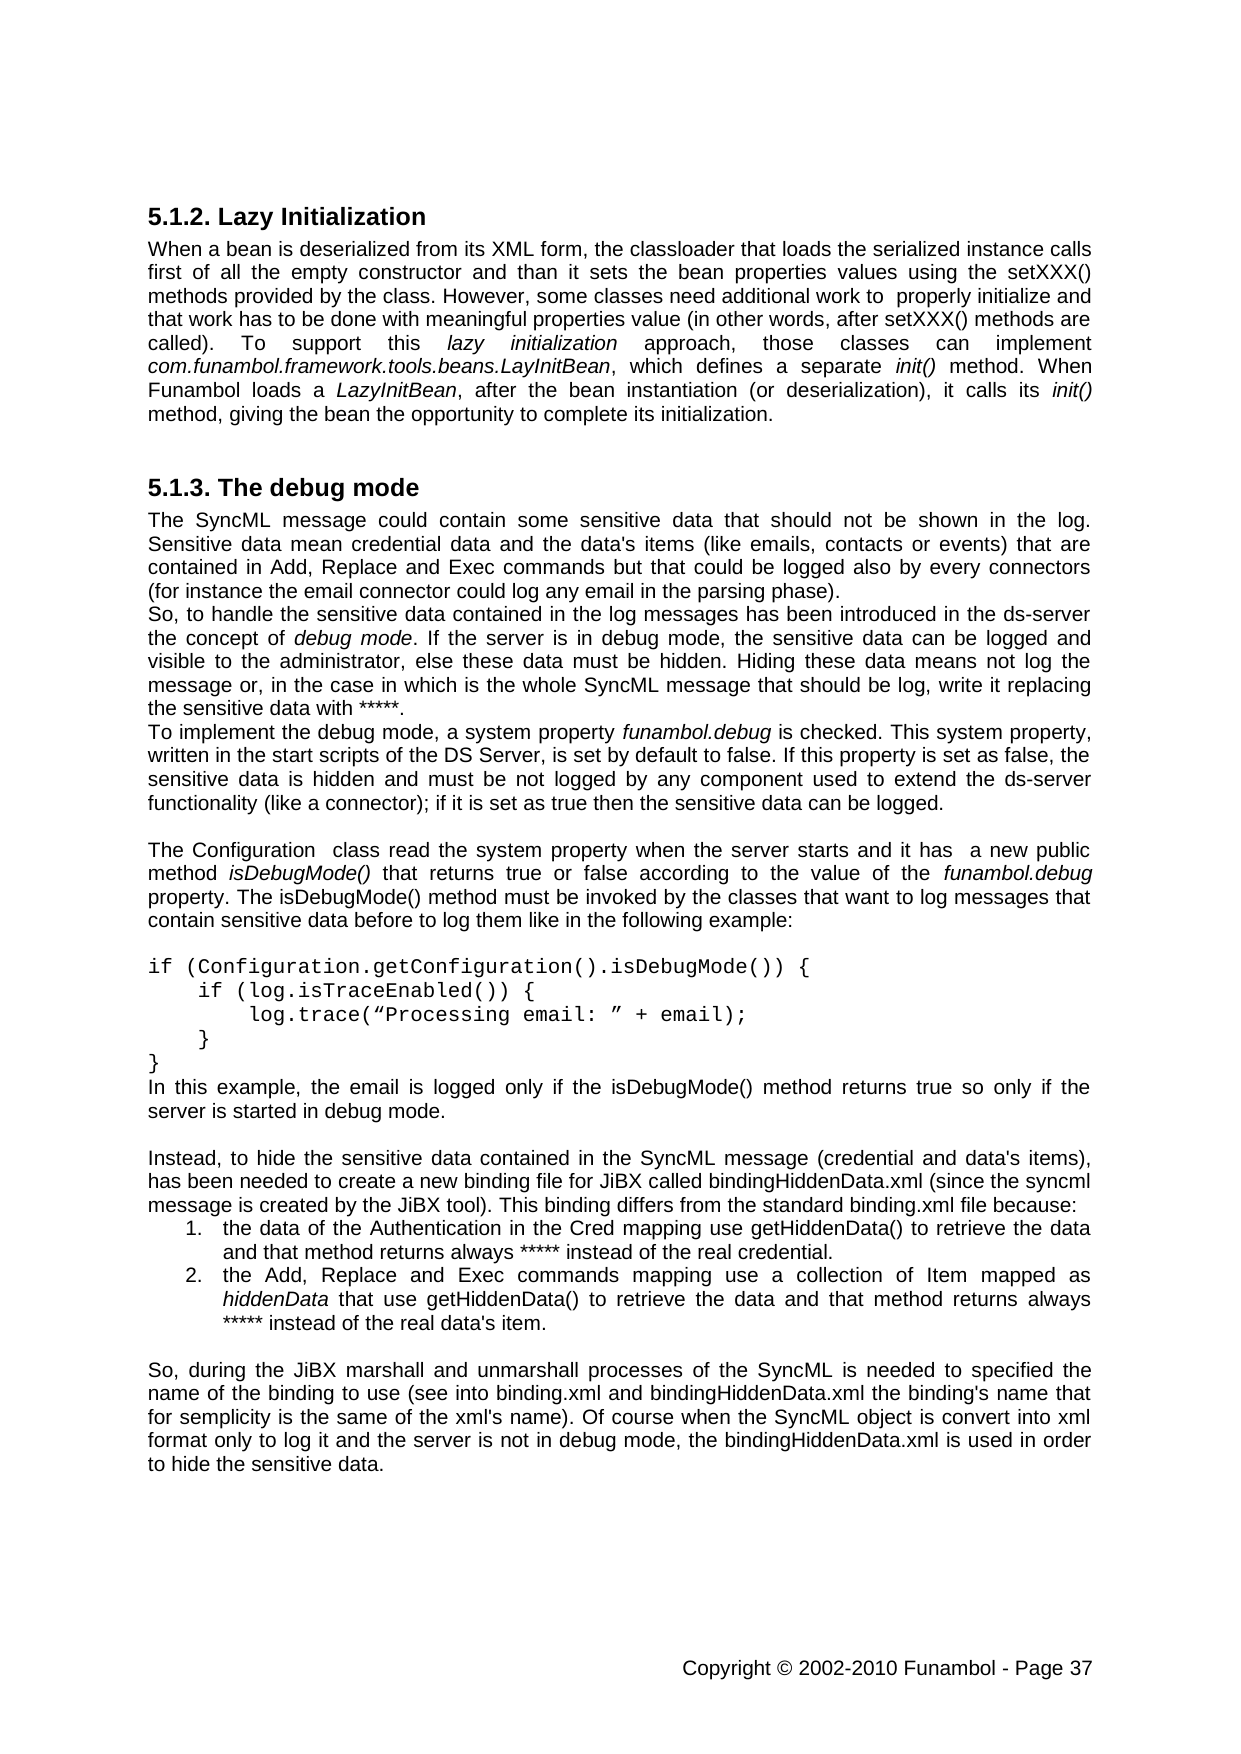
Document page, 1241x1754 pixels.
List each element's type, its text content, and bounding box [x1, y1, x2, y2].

list the data of the Authentication in the Cred mapping use getHiddenData() to retrieve the data and that method returns always ***** instead of the real credential. [185, 1217, 1092, 1264]
text So, to handle the sensitive data contained in the log messages has been introduced in the ds-server the concept of debug mode. If the server is in debug mode, the sensitive data can be logged and visible to the administrator, else these data must be hidden. Hiding these data means not log the message or, in the case in which is the whole SyncML message that should be log, write it replacing the sensitive data with *****. [148, 603, 1092, 720]
text The SyncML message could contain some sensitive data that should not be shown in the log. Sensitive data mean credential data and the data's items (like emails, contacts or events) that are contained in Add, Replace and Exec commands but that could be logged also by every connectors (for instance the email connector could log any email in the parsing phase). [148, 508, 1092, 603]
text if (Configuration.getConfiguration().isDebugMode()) { [148, 956, 1092, 980]
subtitle The debug mode [148, 474, 1092, 502]
text The Configuration class read the system property when the server starts and it has a new public method isDebugMode() that returns true or false according to the value of the funambol.debug property. The isDebugMode() method must be invoked by the classes that want to log messages that contain sensitive data before to log them like in the following example: [148, 838, 1092, 932]
text So, during the JiBX marshall and unmarshall processes of the SyncML is needed to specified the name of the binding to use (see into binding.xml and bindingHiddenData.xml the binding's name that for semplicity is the same of the xml's name). Of course when the SyncML object is convert into xml format only to log it and the server is not in debug mode, the bindingHiddenData.xml is used in order to hide the sensitive data. [148, 1358, 1092, 1476]
text When a bean is deserialized from its XML form, the classloader that loads the serialized instance calls first of all the empty constructor and than it sets the bean properties values using the setXXX() methods provided by the class. However, some classes need additional work to properly initialize and that work has to be done with meaningful properties value (in other words, after setXXX() methods are called). To support this lazy initialization approach, those classes can implement com.funambol.framework.tools.beans.LayInitBean, which defines a separate init() method. When Funambol loads a LazyInitBean, after the bean instantiation (or deserialization), it calls its init() method, giving the bean the opportunity to complete its initialization. [148, 237, 1092, 426]
text log.trace(“Processing email: ” + email); [148, 1004, 1092, 1028]
text In this example, the email is logged only if the isDebugMode() method returns true so only if the server is started in debug mode. [148, 1076, 1092, 1123]
text Instead, to hide the sensitive data contained in the SyncML message (credential and data's items), has been needed to create a new binding file for JiBX called bindingHiddenData.xml (since the syncml message is created by the JiBX tool). This binding differs from the standard binding.xml file because: [148, 1146, 1092, 1217]
subtitle Lazy Initialization [148, 203, 1092, 231]
text if (log.isTraceEnabled()) { [148, 980, 1092, 1004]
text To implement the debug mode, a system property funambol.debug is checked. This system property, written in the start scripts of the DS Server, is set by default to false. If this property is set as false, the sensitive data is hidden and must be not logged by any component used to extend the ds-server functionality (like a connector); if it is set as true then the sensitive data can be logged. [148, 720, 1092, 814]
list the Add, Replace and Exec commands mapping use a collection of Item mapped as hiddenData that use getHiddenData() to retrieve the data and that method returns always ***** instead of the real data's item. [185, 1264, 1092, 1334]
text } [148, 1052, 1092, 1076]
text } [148, 1028, 1092, 1052]
